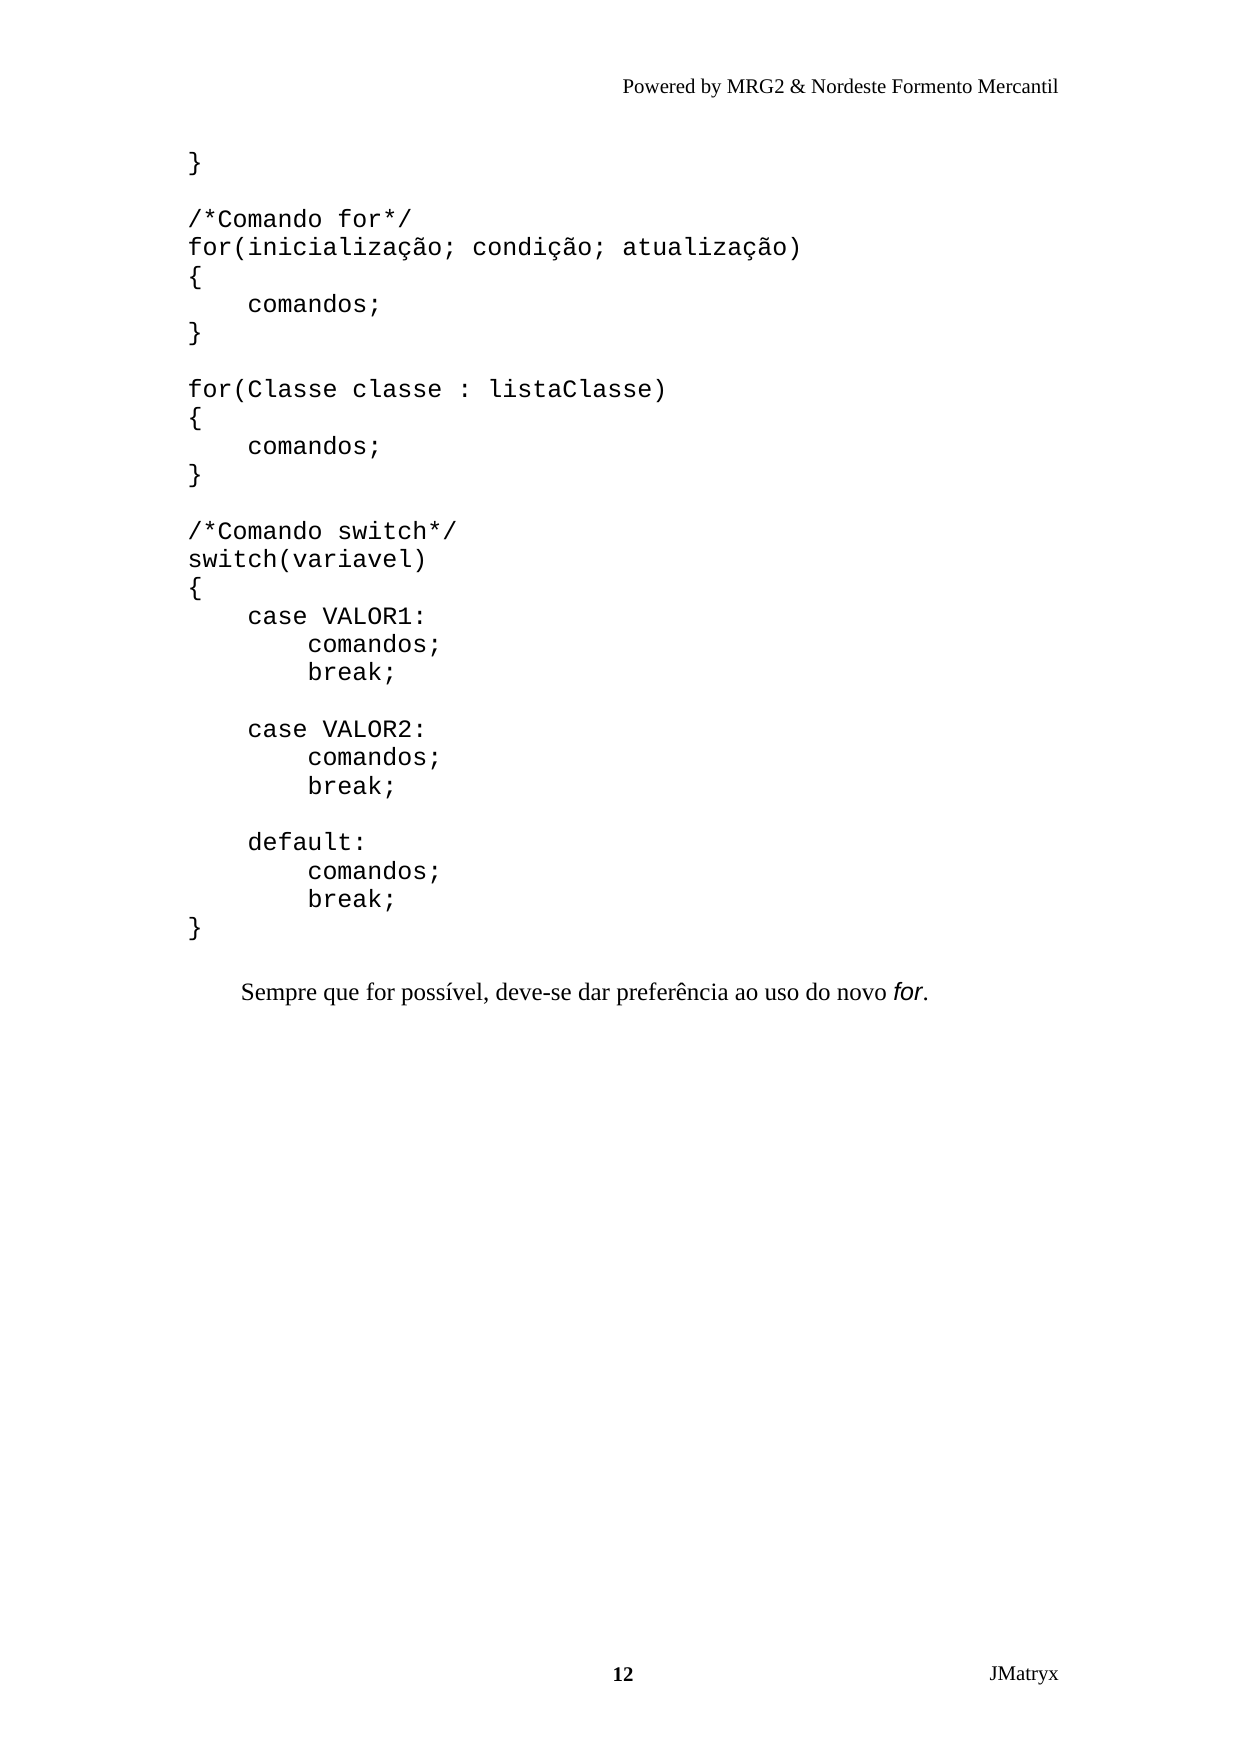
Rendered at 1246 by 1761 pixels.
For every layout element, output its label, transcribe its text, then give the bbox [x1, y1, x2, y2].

text } [187, 462, 1059, 490]
text { [187, 405, 1059, 433]
text break; [187, 660, 1059, 688]
text } [187, 320, 1059, 348]
text { [187, 263, 1059, 292]
text /*Comando for*/ [187, 207, 1059, 235]
text case VALOR1: [187, 603, 1059, 632]
text comandos; [187, 632, 1059, 660]
text { [187, 575, 1059, 603]
text comandos; [187, 292, 1059, 320]
text switch(variavel) [187, 547, 1059, 575]
text break; [187, 773, 1059, 802]
text default: [187, 830, 1059, 858]
text } [187, 915, 1059, 943]
text for(inicialização; condição; atualização) [187, 235, 1059, 263]
text comandos; [187, 745, 1059, 773]
text case VALOR2: [187, 717, 1059, 745]
text comandos; [187, 858, 1059, 887]
text /*Comando switch*/ [187, 518, 1059, 547]
text } [187, 150, 1059, 178]
text break; [187, 887, 1059, 915]
text for(Classe classe : listaClasse) [187, 377, 1059, 405]
text comandos; [187, 433, 1059, 462]
text Sempre que for possível, deve-se dar preferência ao uso do novo for. [241, 978, 1005, 1006]
